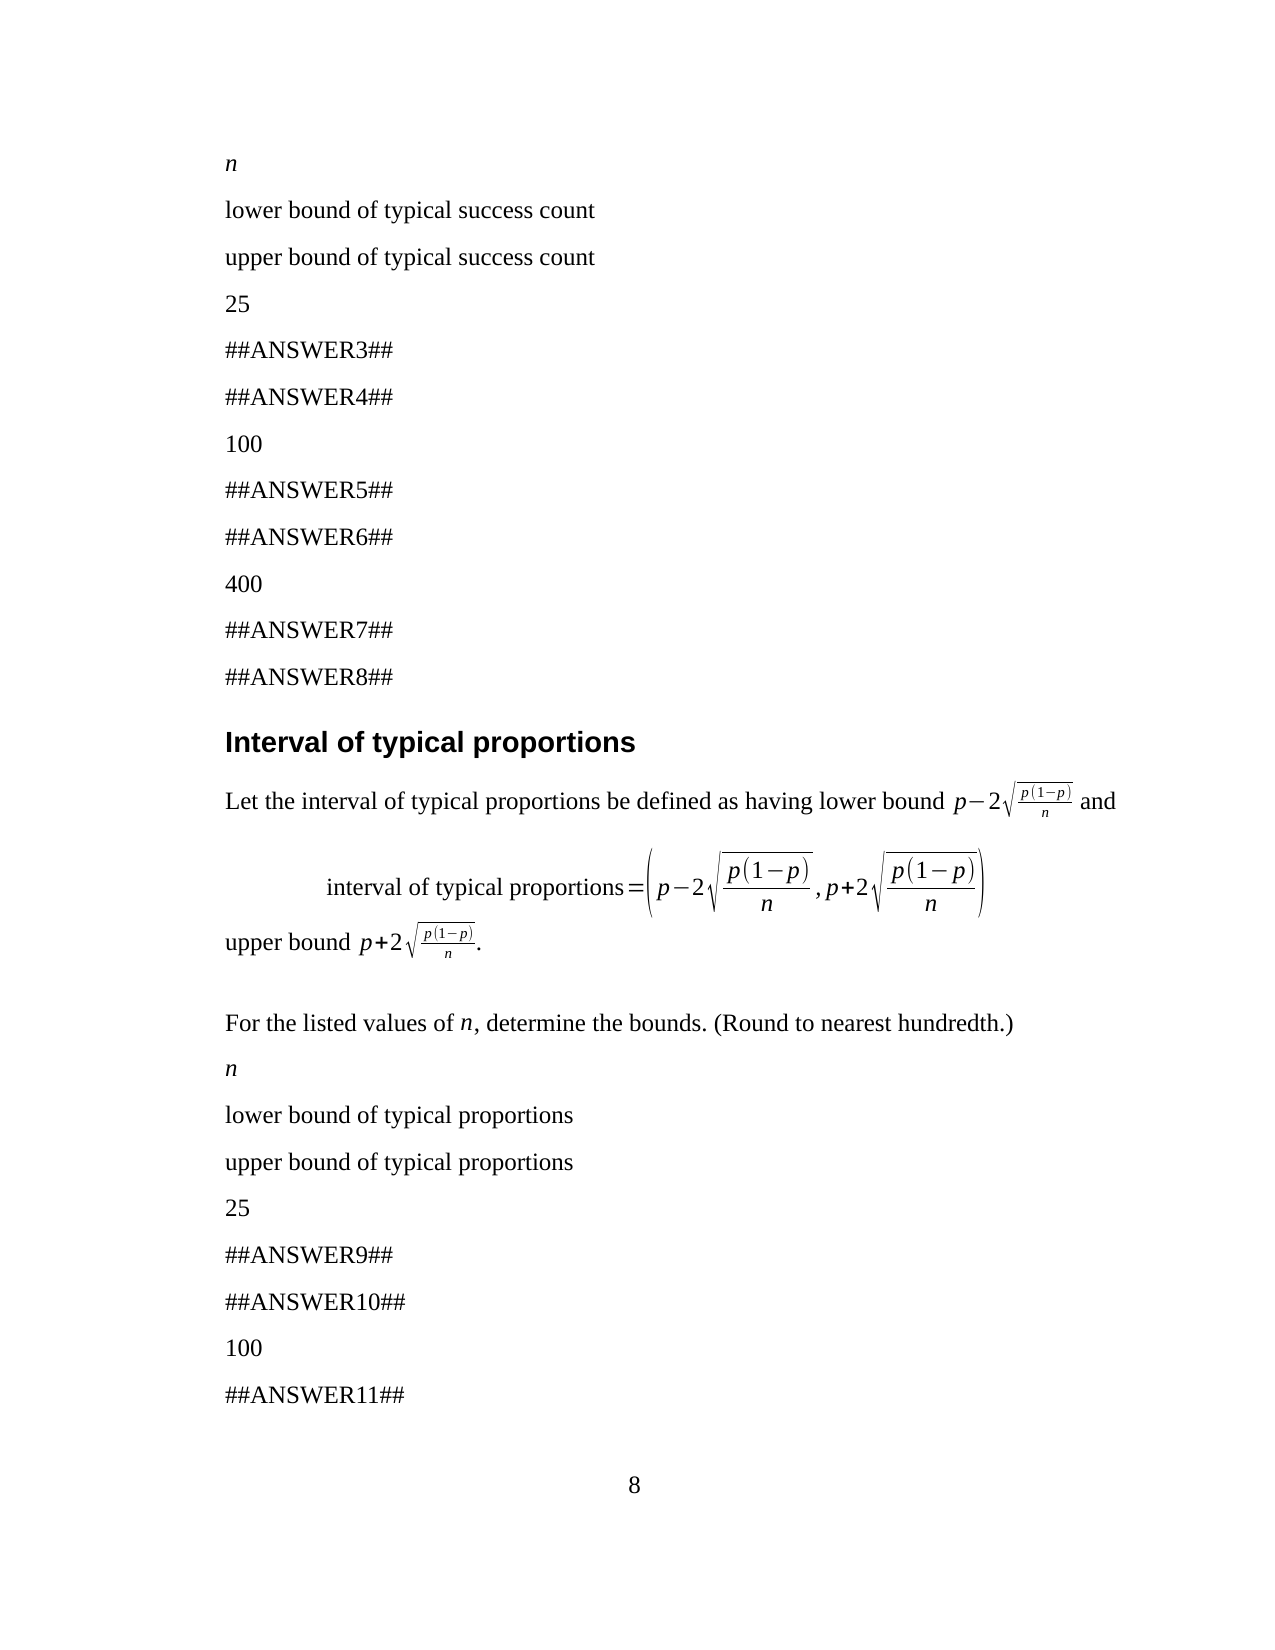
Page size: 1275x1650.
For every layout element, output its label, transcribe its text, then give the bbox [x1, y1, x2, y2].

subtitle Interval of typical proportions [187, 725, 1125, 758]
list 25 [187, 289, 1125, 318]
list ##ANSWER7## [187, 616, 1125, 644]
list 100 [187, 1333, 1125, 1362]
list ##ANSWER10## [187, 1287, 1125, 1316]
list 100 [187, 429, 1125, 458]
list ##ANSWER4## [187, 382, 1125, 411]
list ##ANSWER11## [187, 1380, 1125, 1409]
list ##ANSWER5## [187, 476, 1125, 504]
list 400 [187, 569, 1125, 598]
list Let the interval of typical proportions be defined as having lower bound and upper bound . [187, 780, 1125, 961]
list upper bound of typical proportions [187, 1147, 1125, 1176]
list ##ANSWER3## [187, 336, 1125, 364]
list lower bound of typical proportions [187, 1100, 1125, 1129]
list 25 [187, 1193, 1125, 1222]
list ##ANSWER8## [187, 662, 1125, 691]
list ##ANSWER6## [187, 522, 1125, 551]
list ##ANSWER9## [187, 1240, 1125, 1269]
list For the listed values of , determine the bounds. (Round to nearest hundredth.) [187, 1008, 1125, 1037]
list lower bound of typical success count [187, 196, 1125, 224]
list upper bound of typical success count [187, 242, 1125, 271]
